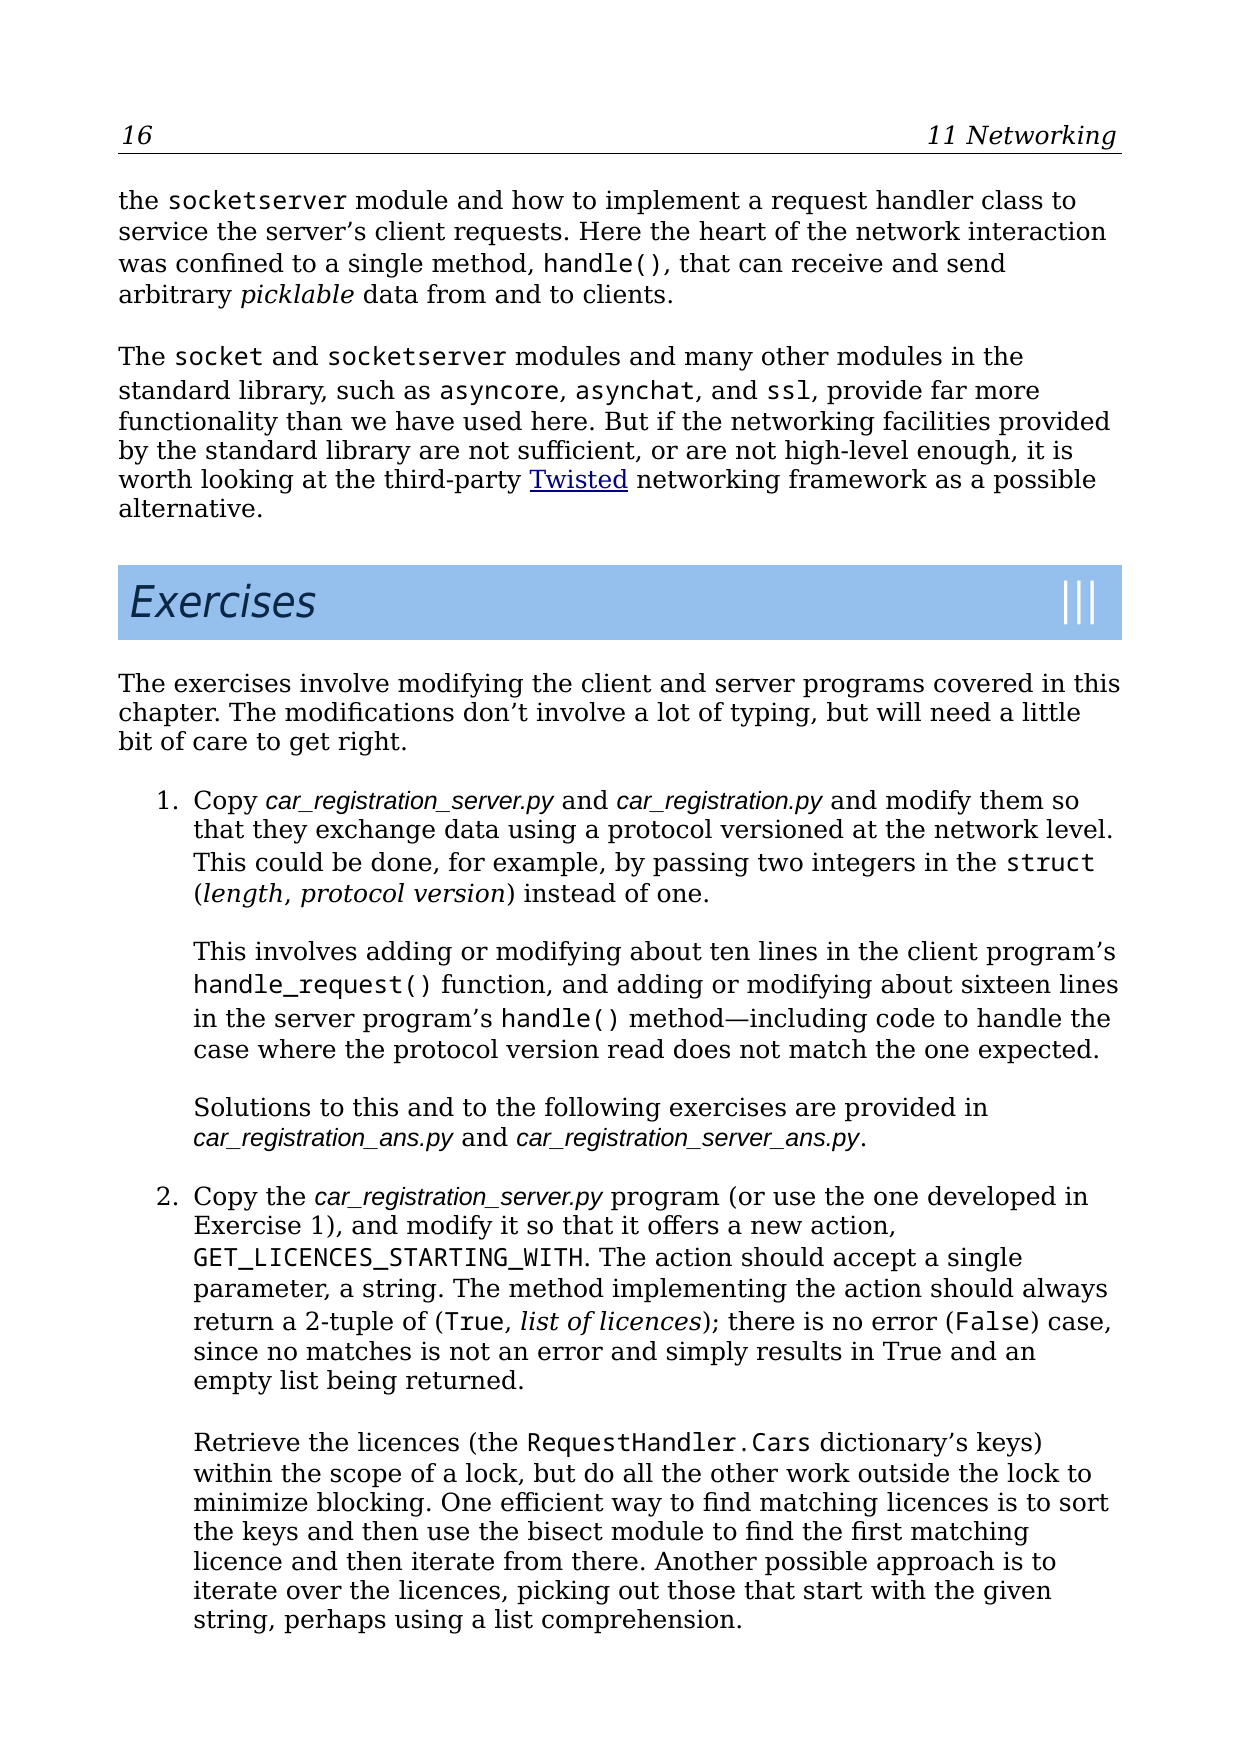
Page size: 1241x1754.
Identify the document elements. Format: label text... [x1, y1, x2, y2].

text the socketserver module and how to implement a request handler class to service the server’s client requests. Here the heart of the network interaction was confined to a single method, handle(), that can receive and send arbitrary picklable data from and to clients. [118, 183, 1122, 309]
list Retrieve the licences (the RequestHandler.Cars dictionary’s keys) within the scope of a lock, but do all the other work outside the lock to minimize blocking. One efficient way to find matching licences is to sort the keys and then use the bisect module to find the first matching licence and then iterate from there. Another possible approach is to iterate over the licences, picking out those that start with the given string, perhaps using a list comprehension. [156, 1425, 1122, 1634]
list Copy car_registration_server.py and car_registration.py and modify them so that they exchange data using a protocol versioned at the network level. This could be done, for example, by passing two integers in the struct (length, protocol version) instead of one. [156, 786, 1122, 908]
subtitle Exercises [118, 565, 1122, 640]
text The socket and socketserver modules and many other modules in the standard library, such as asyncore, asynchat, and ssl, provide far more functionality than we have used here. But if the networking facilities provided by the standard library are not sufficient, or are not high-level enough, it is worth looking at the third-party Twisted networking framework as a possible alternative. [118, 339, 1122, 523]
list Copy the car_registration_server.py program (or use the one developed in Exercise 1), and modify it so that it offers a new action, GET_LICENCES_STARTING_WITH. The action should accept a single parameter, a string. The method implementing the action should always return a 2-tuple of (True, list of licences); there is no error (False) case, since no matches is not an error and simply results in True and an empty list being returned. [156, 1181, 1122, 1396]
list This involves adding or modifying about ten lines in the client program’s handle_request() function, and adding or modifying about sixteen lines in the server program’s handle() method—including code to handle the case where the protocol version read does not match the one expected. [156, 937, 1122, 1064]
text ||| [1039, 574, 1098, 625]
list Solutions to this and to the following exercises are provided in car_registration_ans.py and car_registration_server_ans.py. [156, 1093, 1122, 1152]
text The exercises involve modifying the client and server programs covered in this chapter. The modifications don’t involve a lot of typing, but will need a little bit of care to get right. [118, 669, 1122, 757]
